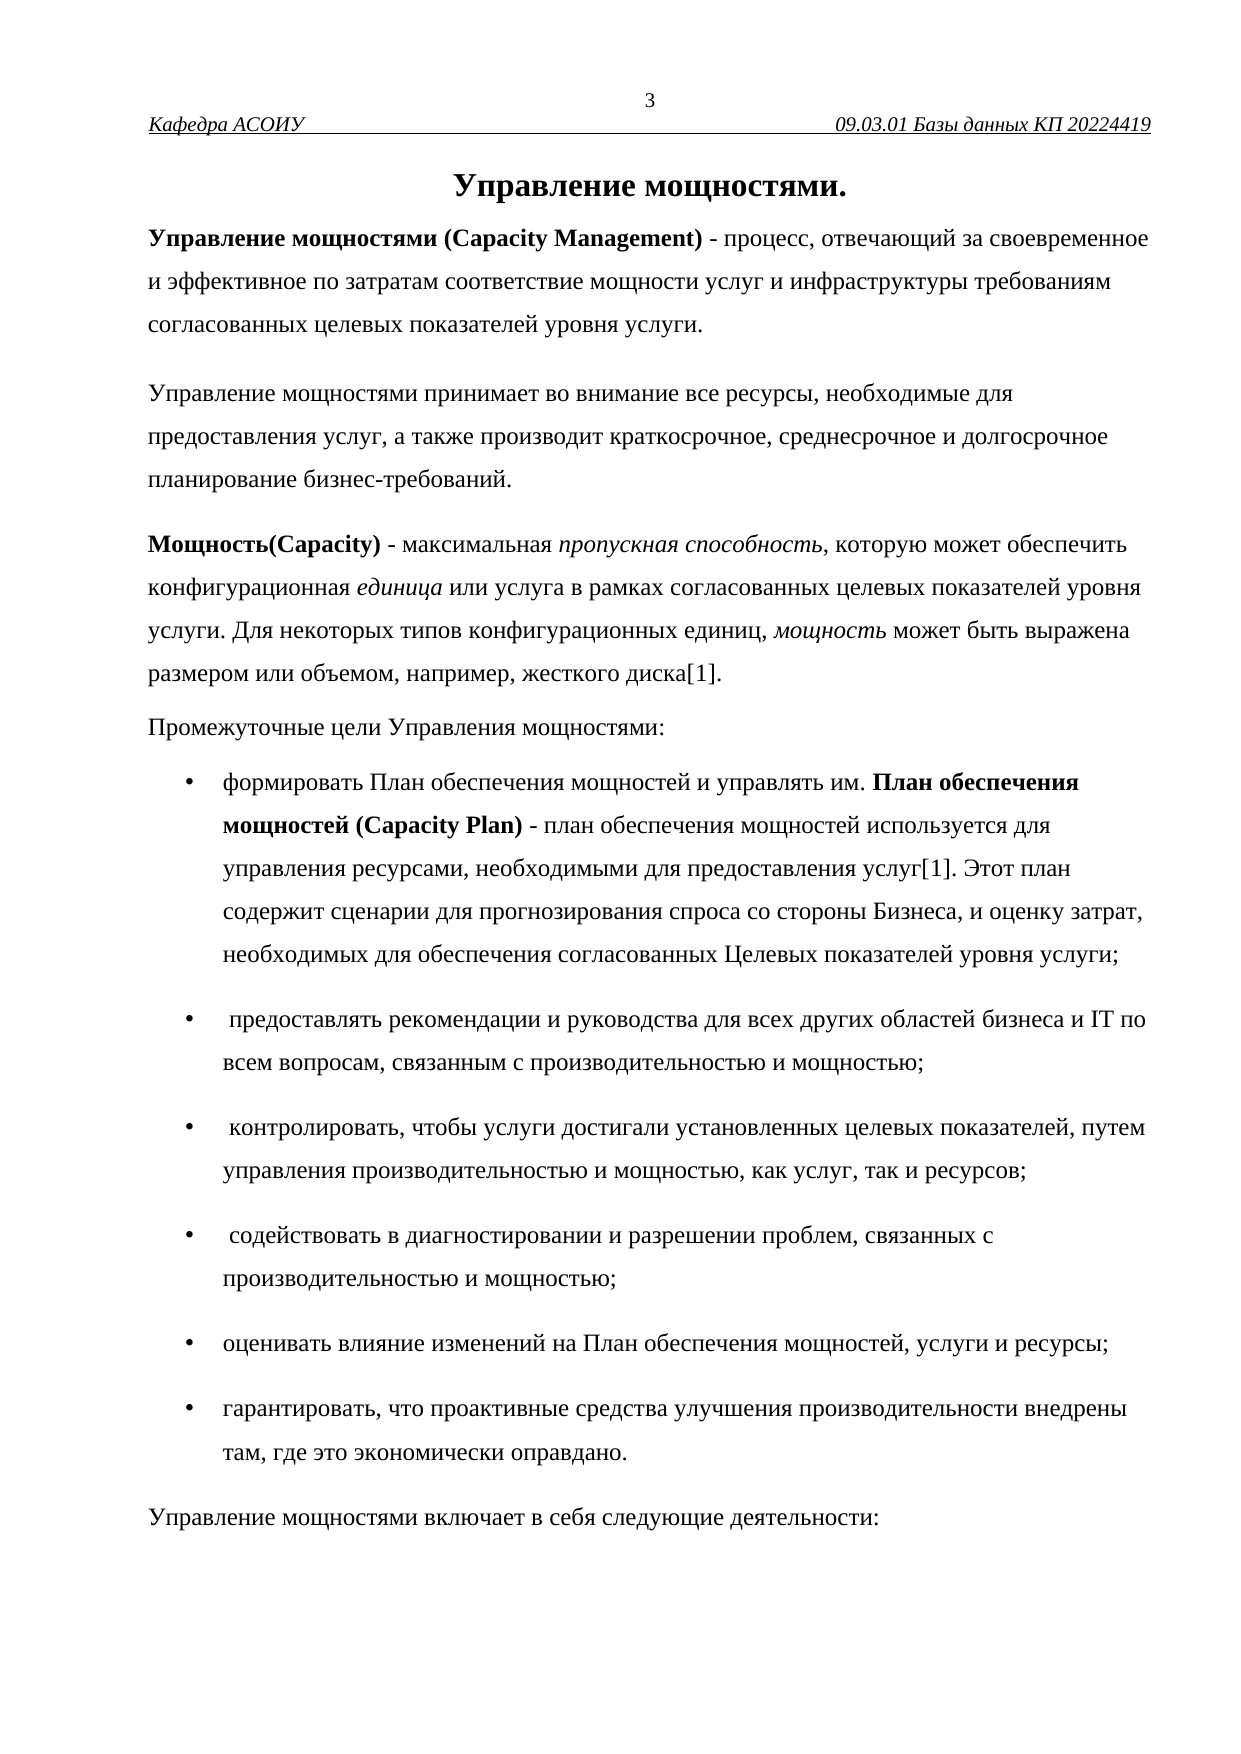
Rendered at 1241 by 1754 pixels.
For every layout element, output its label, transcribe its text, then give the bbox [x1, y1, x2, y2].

list гарантировать, что проактивные средства улучшения производительности внедрены там, где это экономически оправдано. [185, 1393, 1152, 1465]
text Управление мощностями (Capacity Management) - процесс, отвечающий за своевременное и эффективное по затратам соответствие мощности услуг и инфраструктуры требованиям согласованных целевых показателей уровня услуги. [148, 223, 1152, 338]
text Мощность(Capacity) - максимальная пропускная способность, которую может обеспечить конфигурационная единица или услуга в рамках согласованных целевых показателей уровня услуги. Для некоторых типов конфигурационных единиц, мощность может быть выражена размером или объемом, например, жесткого диска[1]. [148, 529, 1152, 687]
text Промежуточные цели Управления мощностями: [148, 712, 1152, 741]
text Управление мощностями. [148, 165, 1152, 204]
list содействовать в диагностировании и разрешении проблем, связанных с производительностью и мощностью; [185, 1220, 1152, 1292]
list формировать План обеспечения мощностей и управлять им. План обеспечения мощностей (Capacity Plan) - план обеспечения мощностей используется для управления ресурсами, необходимыми для предоставления услуг[1]. Этот план содержит сценарии для прогнозирования спроса со стороны Бизнеса, и оценку затрат, необходимых для обеспечения согласованных Целевых показателей уровня услуги; [185, 767, 1152, 968]
list оценивать влияние изменений на План обеспечения мощностей, услуги и ресурсы; [185, 1328, 1152, 1357]
text Управление мощностями принимает во внимание все ресурсы, необходимые для предоставления услуг, а также производит краткосрочное, среднесрочное и долгосрочное планирование бизнес-требований. [148, 378, 1152, 493]
text Управление мощностями включает в себя следующие деятельности: [148, 1502, 1152, 1530]
list контролировать, чтобы услуги достигали установленных целевых показателей, путем управления производительностью и мощностью, как услуг, так и ресурсов; [185, 1112, 1152, 1184]
list предоставлять рекомендации и руководства для всех других областей бизнеса и IT по всем вопросам, связанным с производительностью и мощностью; [185, 1004, 1152, 1076]
